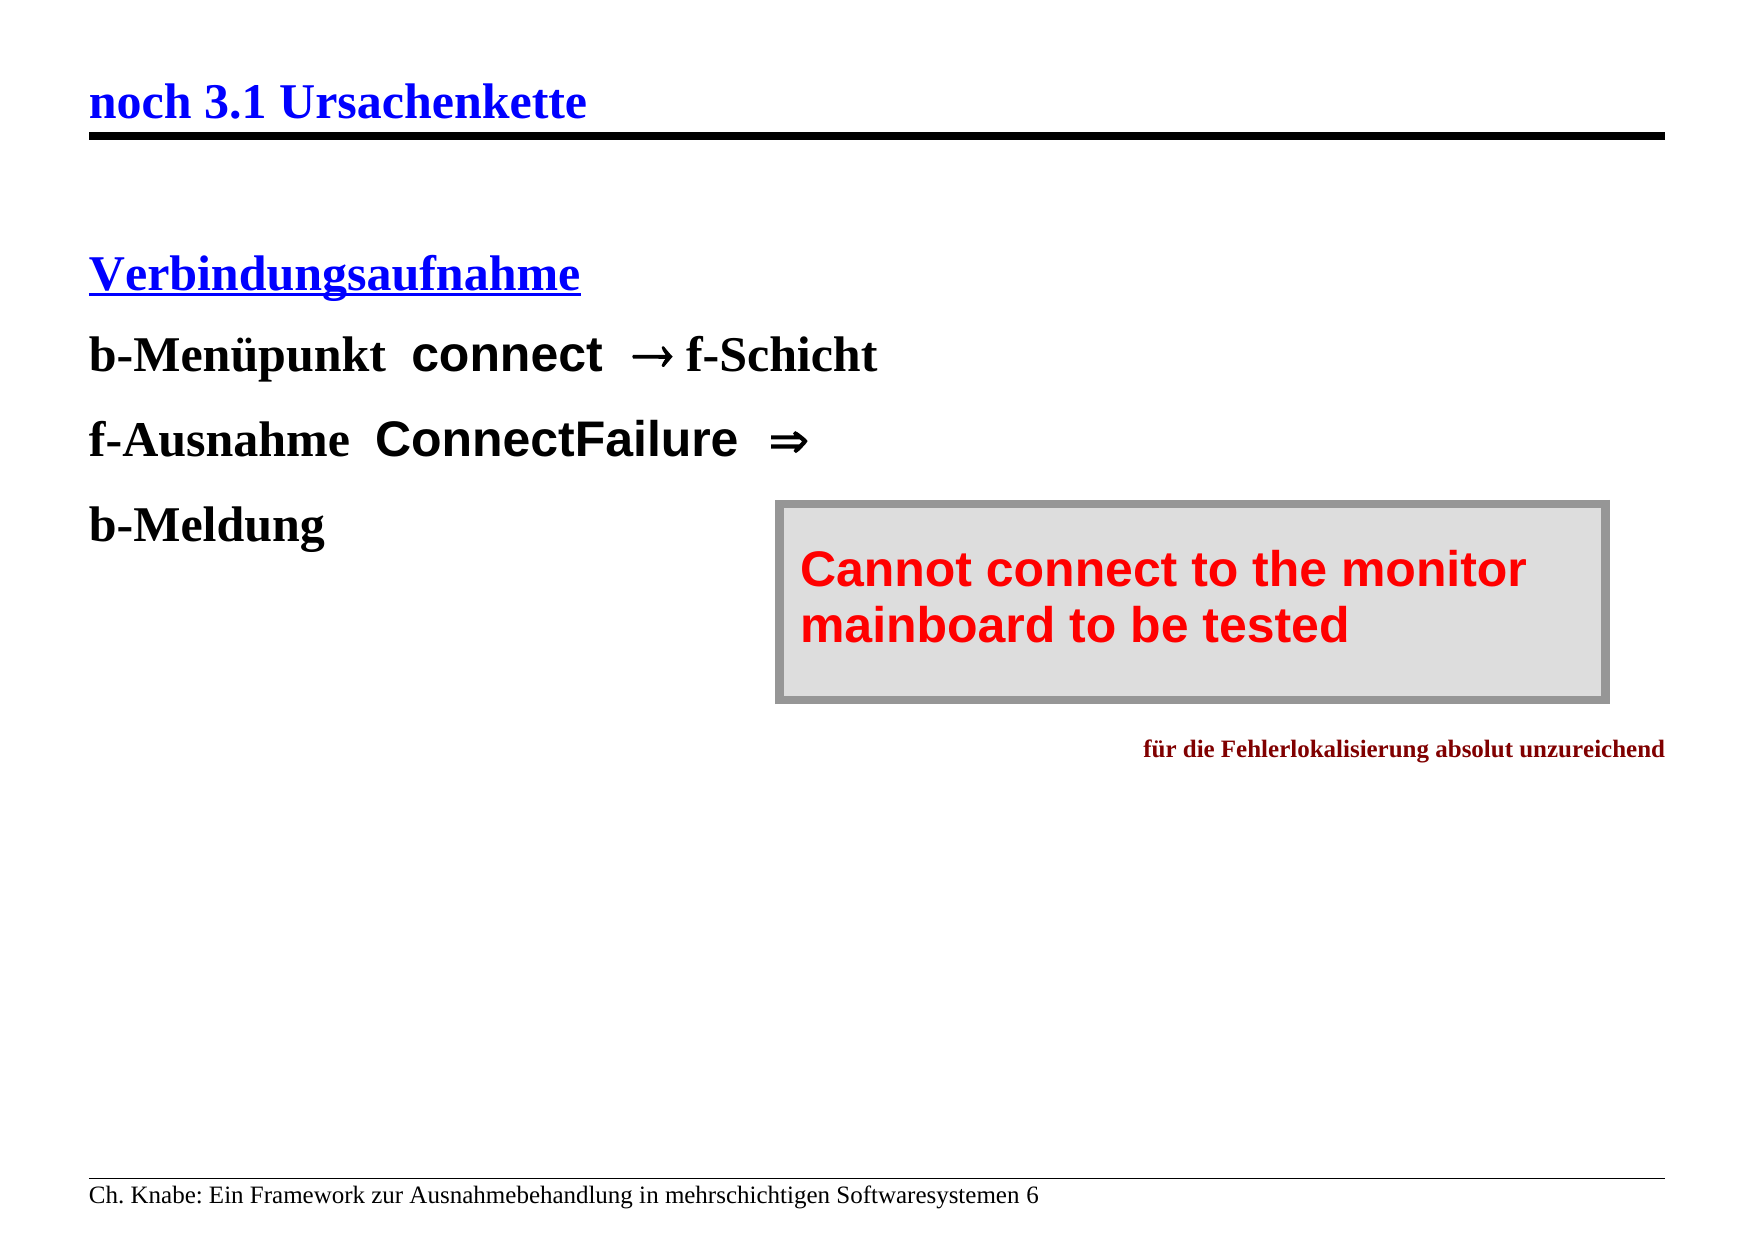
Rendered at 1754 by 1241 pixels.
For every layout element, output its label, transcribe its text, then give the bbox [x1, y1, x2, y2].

text Cannot connect to the monitor mainboard to be tested [800, 542, 1585, 653]
text b-Meldung [89, 496, 1665, 552]
text b-Menüpunkt connect  f-Schicht [89, 326, 1665, 386]
text noch 3.1 Ursachenkette [89, 74, 1665, 132]
text Verbindungsaufnahme [89, 245, 1665, 301]
text für die Fehlerlokalisierung absolut unzureichend [89, 735, 1665, 763]
text f-Ausnahme ConnectFailure  [89, 411, 1665, 471]
